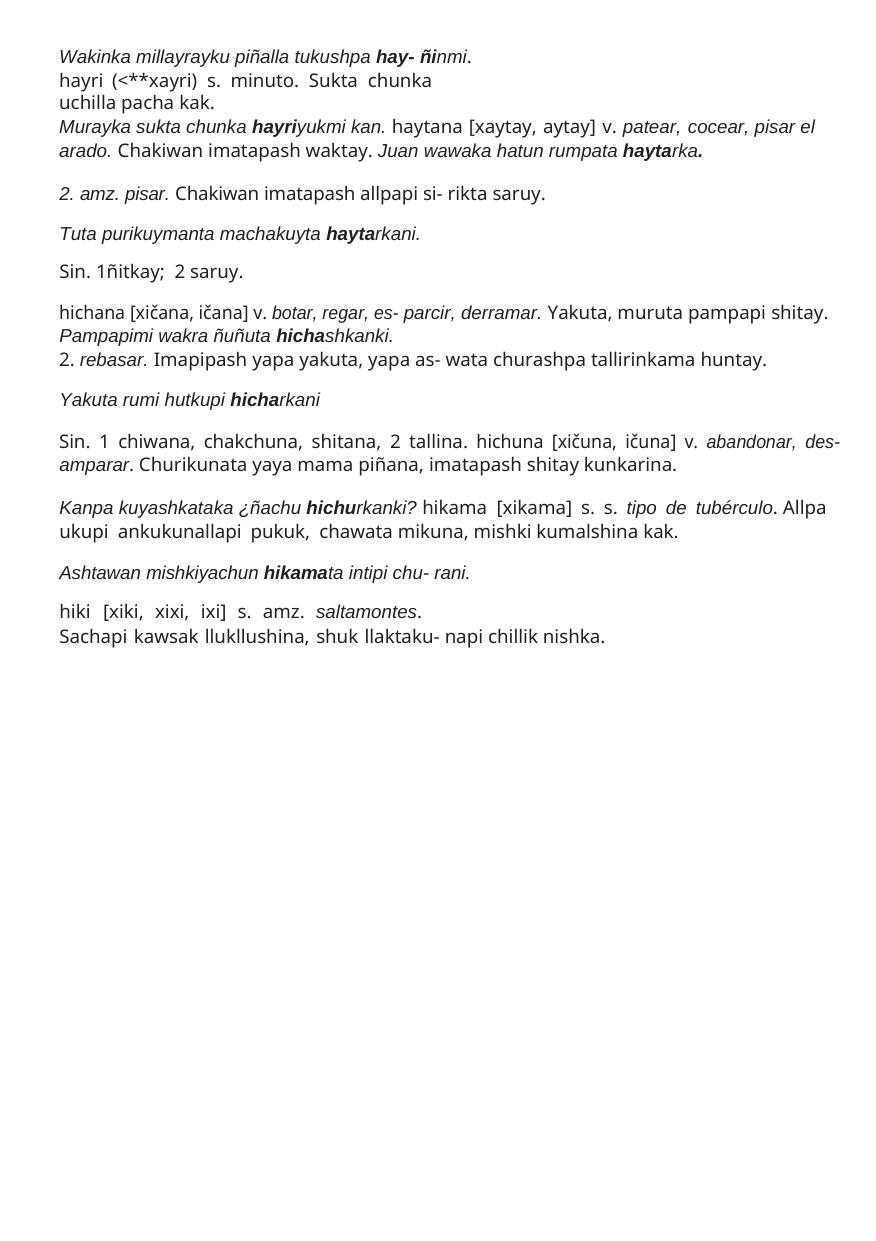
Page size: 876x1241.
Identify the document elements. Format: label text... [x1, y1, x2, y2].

text uchilla pacha kak. [59, 93, 856, 114]
text Pampapimi wakra ñuñuta hichashkanki. [59, 325, 856, 346]
text 2. amz. pisar. Chakiwan imatapash allpapi si- rikta saruy. [59, 180, 856, 206]
text Sin. 1 chiwana, chakchuna, shitana, 2 tallina. hichuna [xičuna, ičuna] v. abandonar, des- amparar. Churikunata yaya mama piñana, imatapash shitay kunkarina. [59, 429, 840, 477]
text Sachapi kawsak llukllushina, shuk llaktaku- napi chillik nishka. [59, 623, 856, 649]
text Ashtawan mishkiyachun hikamata intipi chu- rani. [59, 562, 856, 583]
text hiki [xiki, xixi, ixi] s. amz. saltamontes. [59, 600, 856, 623]
text Murayka sukta chunka hayriyukmi kan. haytana [xaytay, aytay] v. patear, cocear, pisar el arado. Chakiwan imatapash waktay. Juan wawaka hatun rumpata haytarka. [59, 114, 841, 163]
text hichana [xičana, ičana] v. botar, regar, es- parcir, derramar. Yakuta, muruta pampapi shitay. [59, 299, 840, 325]
text Yakuta rumi hutkupi hicharkani [59, 389, 856, 411]
text hayri (<**xayri) s. minuto. Sukta chunka [59, 69, 856, 93]
text 2. rebasar. Imapipash yapa yakuta, yapa as- wata churashpa tallirinkama huntay. [59, 347, 840, 372]
text Sin. 1ñitkay; 2 saruy. [59, 262, 856, 283]
text Kanpa kuyashkataka ¿ñachu hichurkanki? hikama [xikama] s. s. tipo de tubérculo. Allpa ukupi ankukunallapi pukuk, chawata mikuna, mishki kumalshina kak. [59, 496, 856, 544]
text Wakinka millayrayku piñalla tukushpa hay- ñinmi. [59, 44, 840, 69]
text Tuta purikuymanta machakuyta haytarkani. [59, 223, 856, 244]
